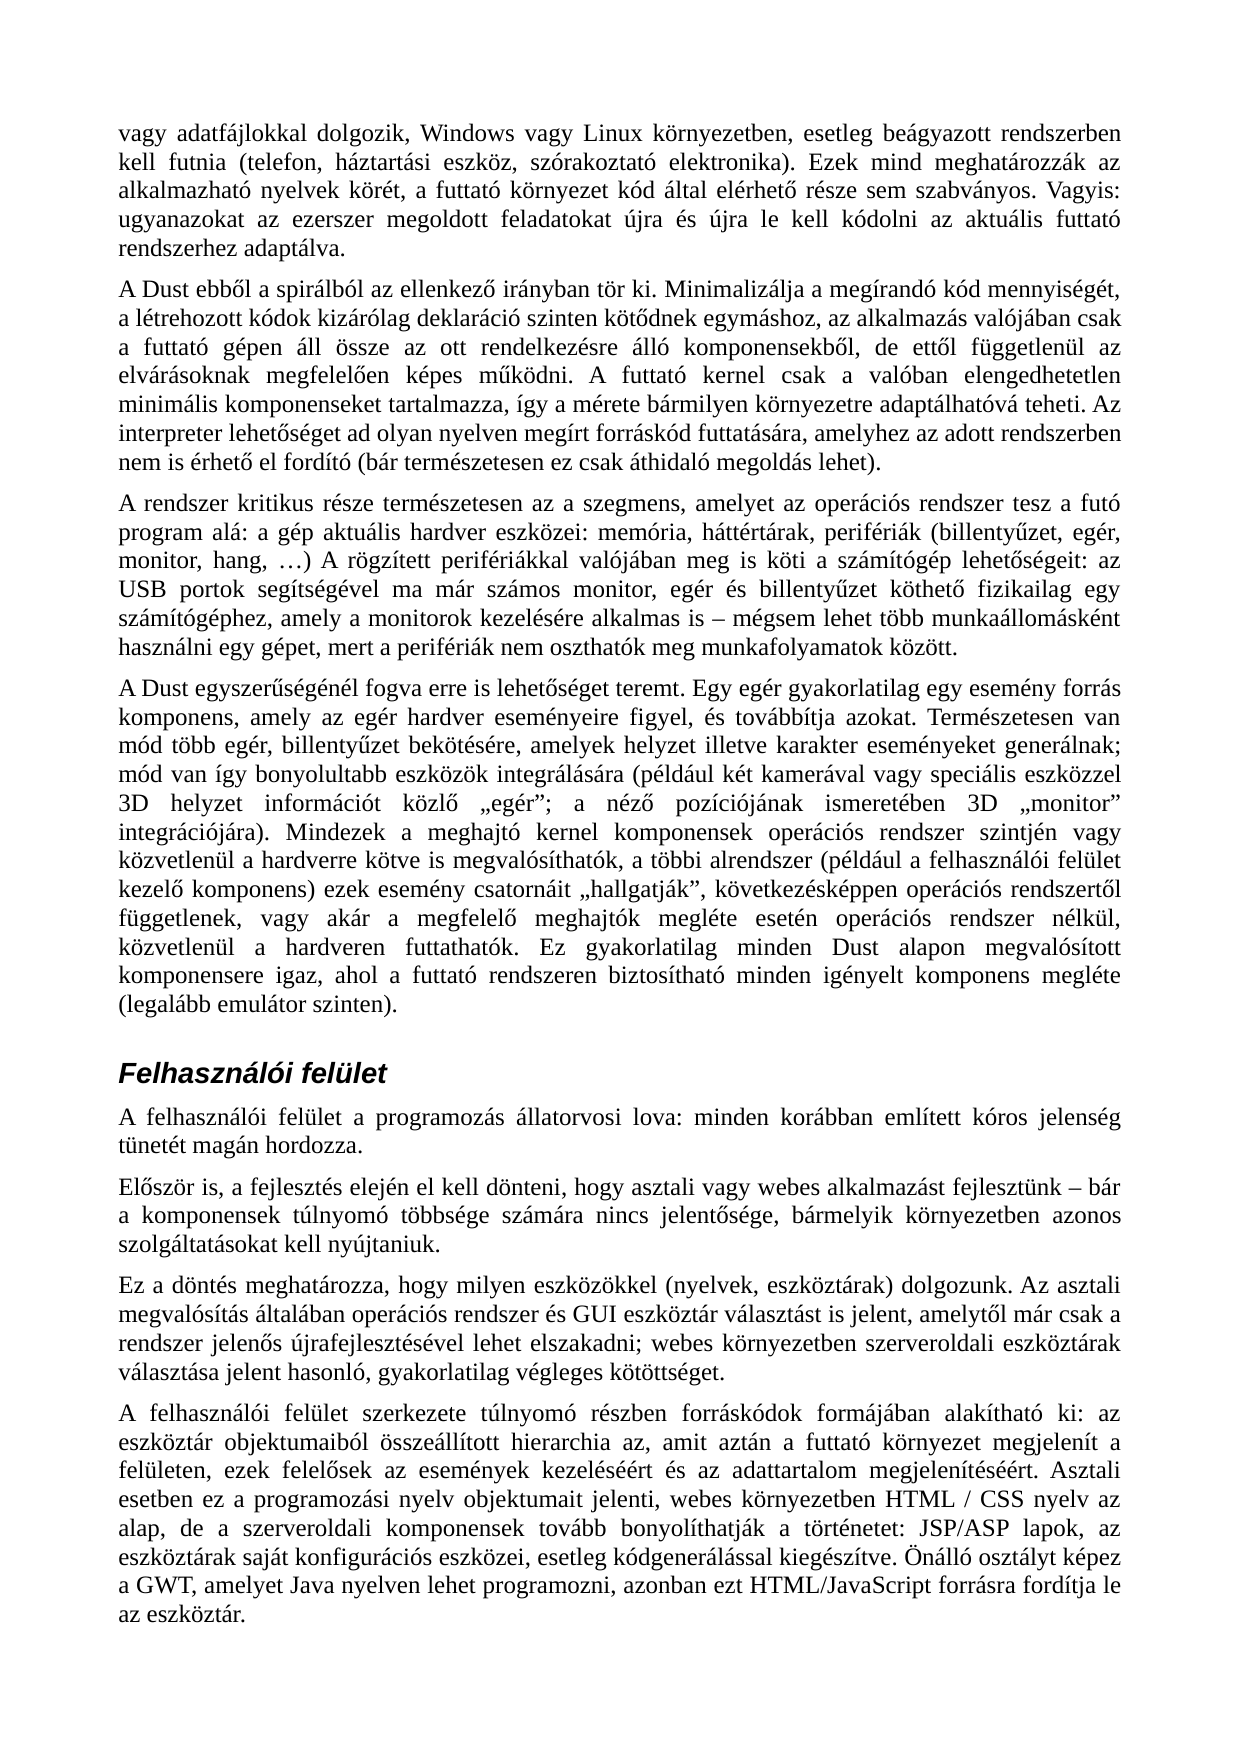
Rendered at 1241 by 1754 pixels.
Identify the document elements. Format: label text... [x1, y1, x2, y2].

text A Dust ebből a spirálból az ellenkező irányban tör ki. Minimalizálja a megírandó kód mennyiségét, a létrehozott kódok kizárólag deklaráció szinten kötődnek egymáshoz, az alkalmazás valójában csak a futtató gépen áll össze az ott rendelkezésre álló komponensekből, de ettől függetlenül az elvárásoknak megfelelően képes működni. A futtató kernel csak a valóban elengedhetetlen minimális komponenseket tartalmazza, így a mérete bármilyen környezetre adaptálhatóvá teheti. Az interpreter lehetőséget ad olyan nyelven megírt forráskód futtatására, amelyhez az adott rendszerben nem is érhető el fordító (bár természetesen ez csak áthidaló megoldás lehet). [118, 274, 1122, 476]
text vagy adatfájlokkal dolgozik, Windows vagy Linux környezetben, esetleg beágyazott rendszerben kell futnia (telefon, háztartási eszköz, szórakoztató elektronika). Ezek mind meghatározzák az alkalmazható nyelvek körét, a futtató környezet kód által elérhető része sem szabványos. Vagyis: ugyanazokat az ezerszer megoldott feladatokat újra és újra le kell kódolni az aktuális futtató rendszerhez adaptálva. [118, 118, 1122, 262]
text Először is, a fejlesztés elején el kell dönteni, hogy asztali vagy webes alkalmazást fejlesztünk – bár a komponensek túlnyomó többsége számára nincs jelentősége, bármelyik környezetben azonos szolgáltatásokat kell nyújtaniuk. [118, 1172, 1122, 1258]
text A Dust egyszerűségénél fogva erre is lehetőséget teremt. Egy egér gyakorlatilag egy esemény forrás komponens, amely az egér hardver eseményeire figyel, és továbbítja azokat. Természetesen van mód több egér, billentyűzet bekötésére, amelyek helyzet illetve karakter eseményeket generálnak; mód van így bonyolultabb eszközök integrálására (például két kamerával vagy speciális eszközzel 3D helyzet információt közlő „egér”; a néző pozíciójának ismeretében 3D „monitor” integrációjára). Mindezek a meghajtó kernel komponensek operációs rendszer szintjén vagy közvetlenül a hardverre kötve is megvalósíthatók, a többi alrendszer (például a felhasználói felület kezelő komponens) ezek esemény csatornáit „hallgatják”, következésképpen operációs rendszertől függetlenek, vagy akár a megfelelő meghajtók megléte esetén operációs rendszer nélkül, közvetlenül a hardveren futtathatók. Ez gyakorlatilag minden Dust alapon megvalósított komponensere igaz, ahol a futtató rendszeren biztosítható minden igényelt komponens megléte (legalább emulátor szinten). [118, 673, 1122, 1018]
text A felhasználói felület a programozás állatorvosi lova: minden korábban említett kóros jelenség tünetét magán hordozza. [118, 1102, 1122, 1159]
subtitle Felhasználói felület [118, 1056, 1122, 1089]
text A rendszer kritikus része természetesen az a szegmens, amelyet az operációs rendszer tesz a futó program alá: a gép aktuális hardver eszközei: memória, háttértárak, perifériák (billentyűzet, egér, monitor, hang, …) A rögzített perifériákkal valójában meg is köti a számítógép lehetőségeit: az USB portok segítségével ma már számos monitor, egér és billentyűzet köthető fizikailag egy számítógéphez, amely a monitorok kezelésére alkalmas is – mégsem lehet több munkaállomásként használni egy gépet, mert a perifériák nem oszthatók meg munkafolyamatok között. [118, 488, 1122, 661]
text Ez a döntés meghatározza, hogy milyen eszközökkel (nyelvek, eszköztárak) dolgozunk. Az asztali megvalósítás általában operációs rendszer és GUI eszköztár választást is jelent, amelytől már csak a rendszer jelenős újrafejlesztésével lehet elszakadni; webes környezetben szerveroldali eszköztárak választása jelent hasonló, gyakorlatilag végleges kötöttséget. [118, 1270, 1122, 1385]
text A felhasználói felület szerkezete túlnyomó részben forráskódok formájában alakítható ki: az eszköztár objektumaiból összeállított hierarchia az, amit aztán a futtató környezet megjelenít a felületen, ezek felelősek az események kezeléséért és az adattartalom megjelenítéséért. Asztali esetben ez a programozási nyelv objektumait jelenti, webes környezetben HTML / CSS nyelv az alap, de a szerveroldali komponensek tovább bonyolíthatják a történetet: JSP/ASP lapok, az eszköztárak saját konfigurációs eszközei, esetleg kódgenerálással kiegészítve. Önálló osztályt képez a GWT, amelyet Java nyelven lehet programozni, azonban ezt HTML/JavaScript forrásra fordítja le az eszköztár. [118, 1398, 1122, 1628]
